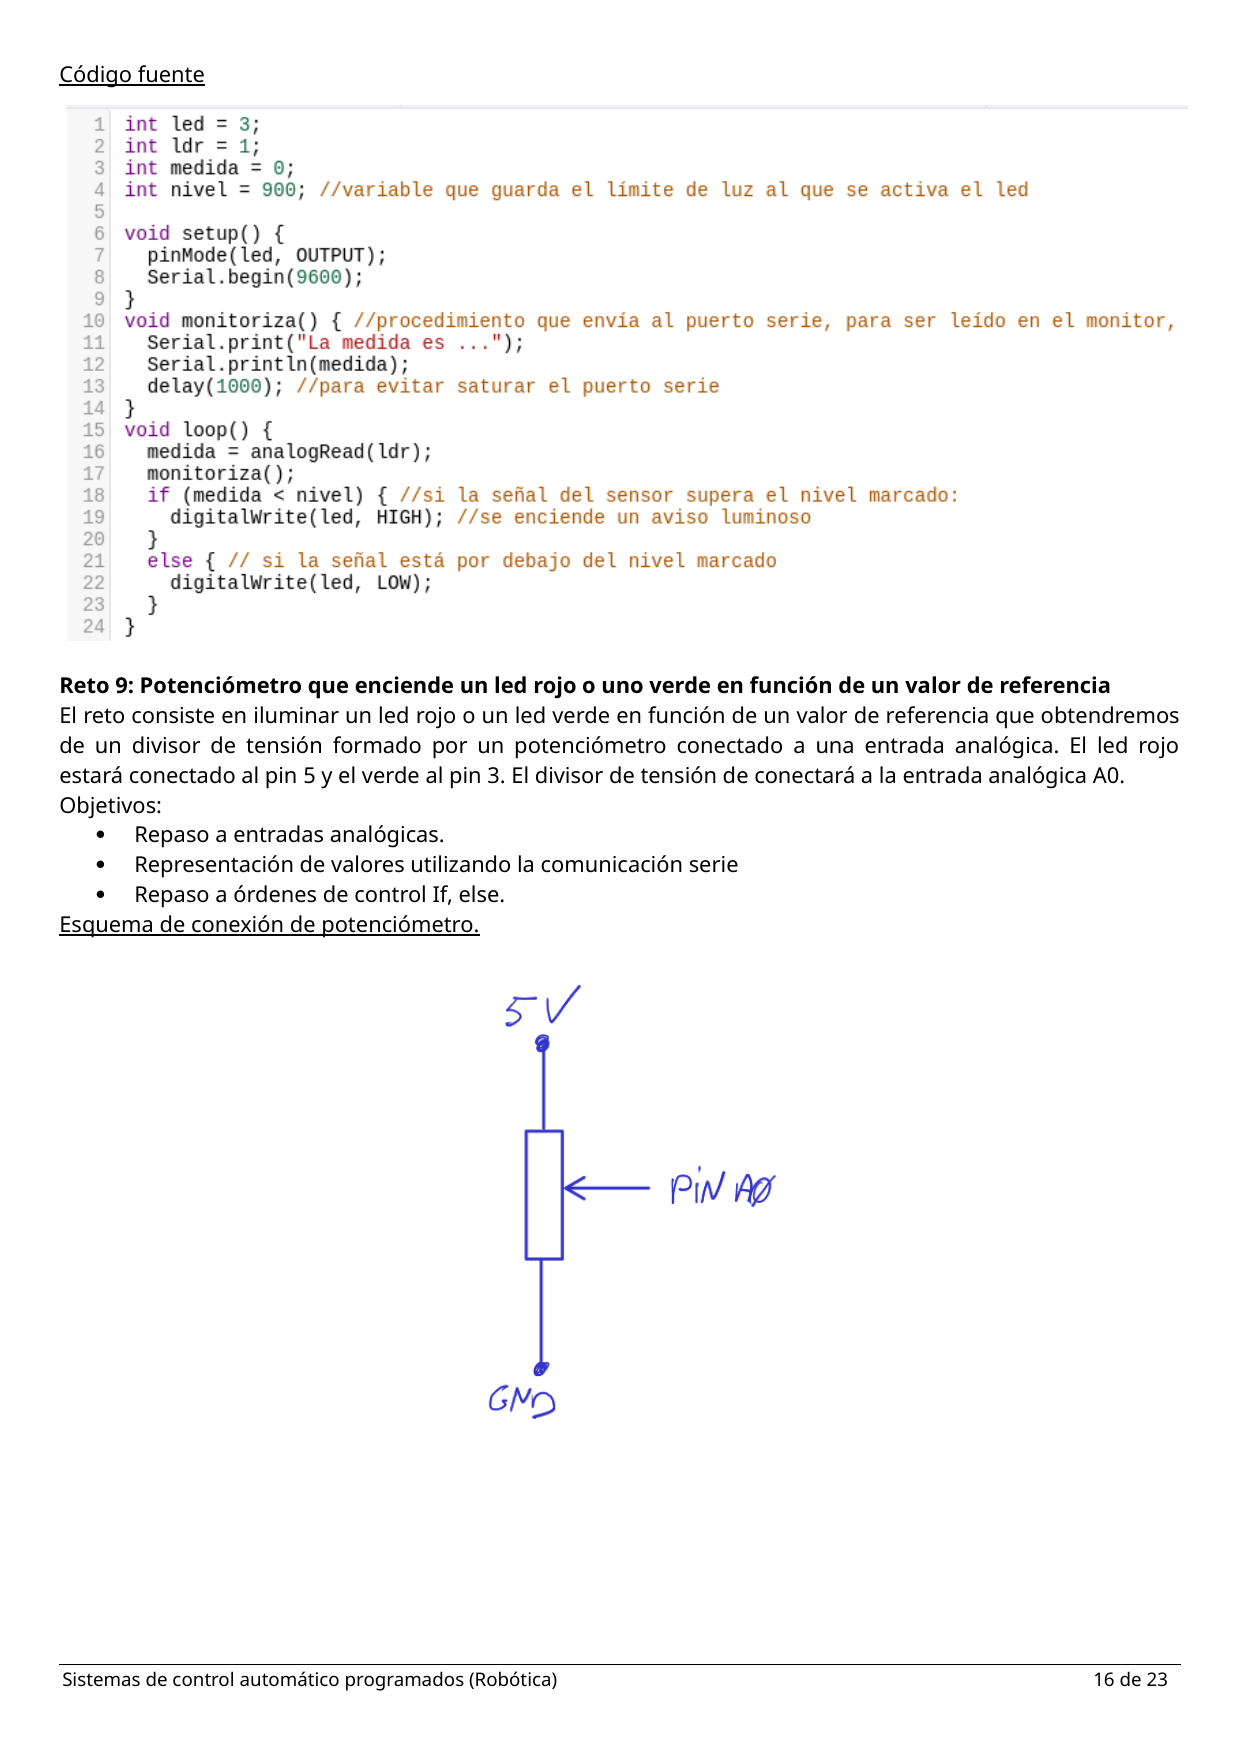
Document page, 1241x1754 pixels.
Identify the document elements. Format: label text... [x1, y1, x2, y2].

text El reto consiste en iluminar un led rojo o un led verde en función de un valor de referencia que obtendremos de un divisor de tensión formado por un potenciómetro conectado a una entrada analógica. El led rojo estará conectado al pin 5 y el verde al pin 3. El divisor de tensión de conectará a la entrada analógica A0. [59, 700, 1181, 789]
text Código fuente [59, 59, 1181, 89]
list Reto 9: Potenciómetro que enciende un led rojo o uno verde en función de un valor de referencia [59, 670, 1181, 700]
picture [444, 956, 796, 1436]
list Repaso a órdenes de control If, else. [97, 879, 1181, 909]
list Representación de valores utilizando la comunicación serie [97, 849, 1181, 879]
text Objetivos: [59, 789, 1181, 819]
picture [66, 105, 1189, 641]
list Repaso a entradas analógicas. [97, 819, 1181, 849]
text Esquema de conexión de potenciómetro. [59, 909, 1181, 938]
